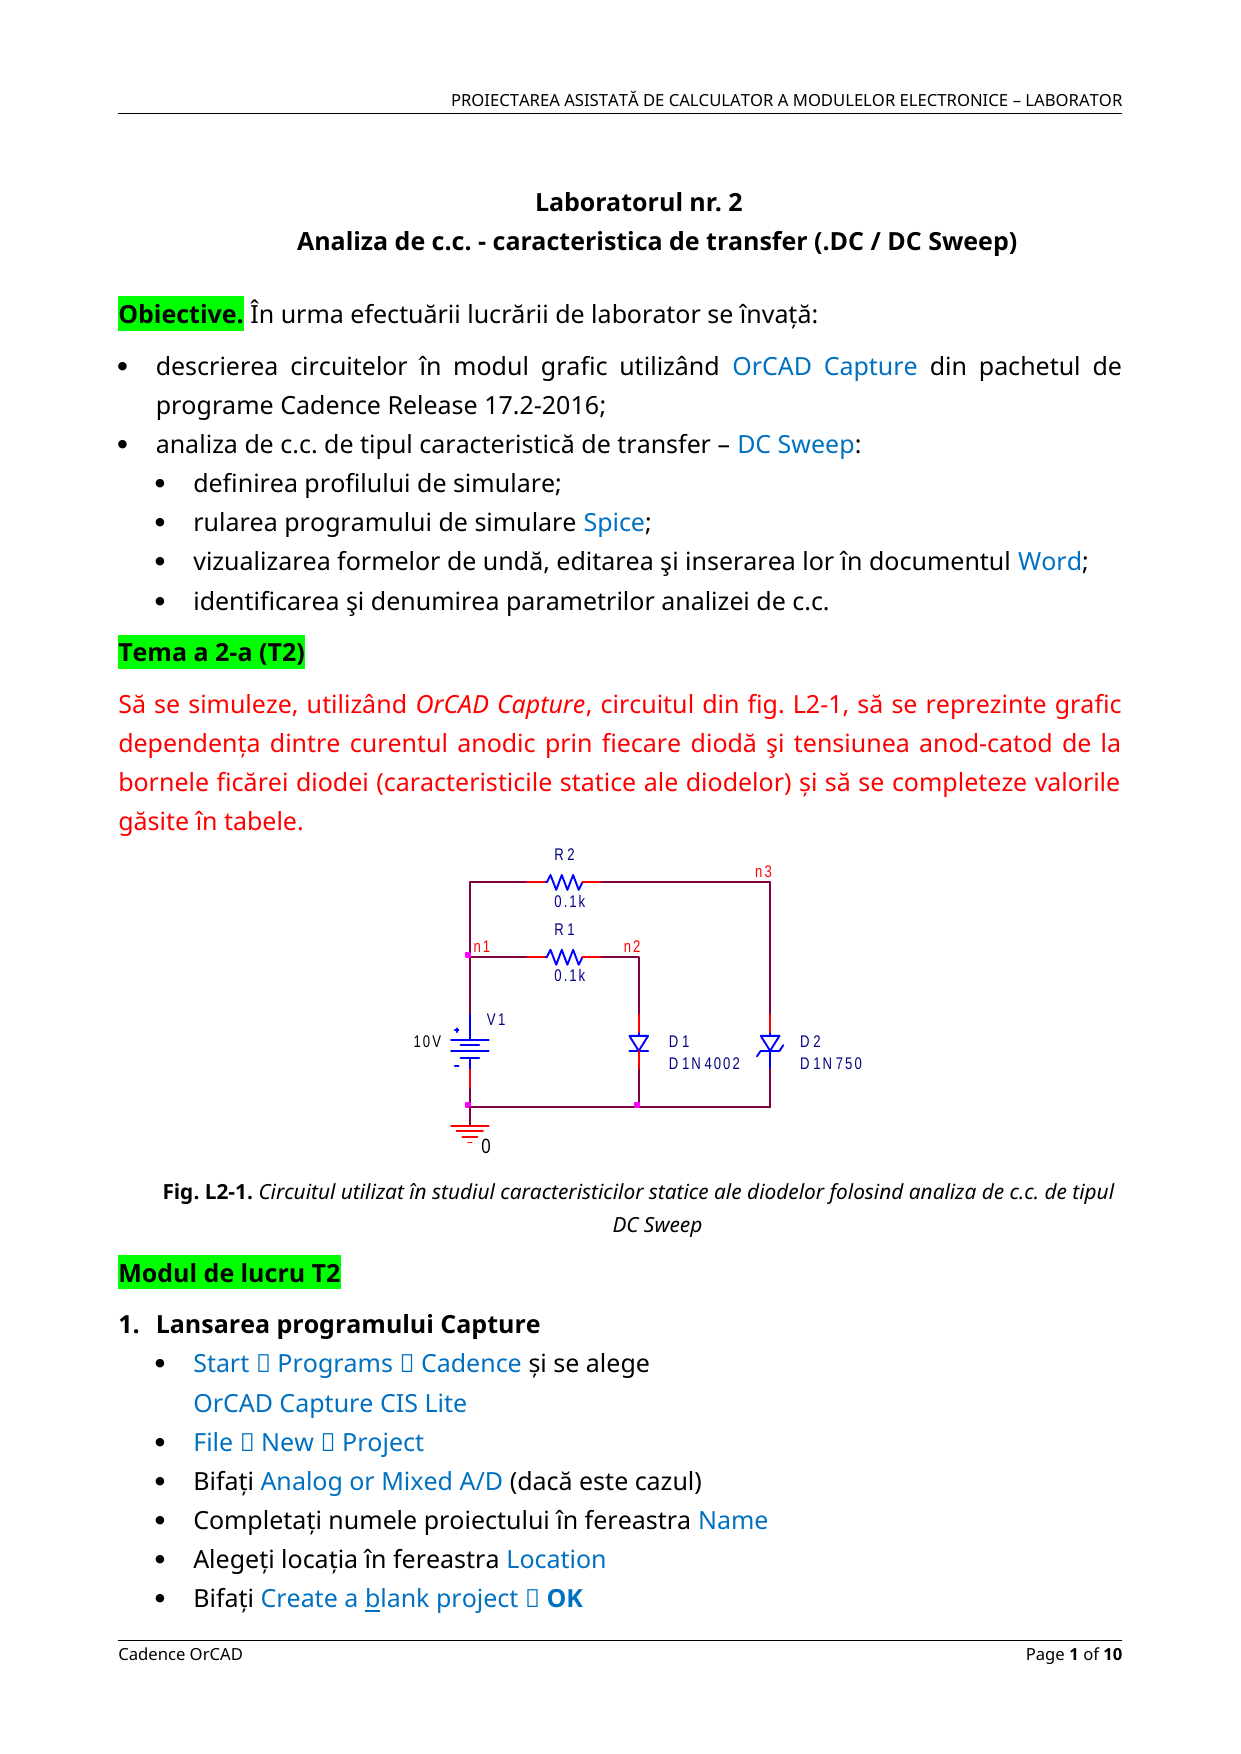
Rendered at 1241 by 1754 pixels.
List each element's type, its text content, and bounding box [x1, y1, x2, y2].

list vizualizarea formelor de undă, editarea şi inserarea lor în documentul Word; [156, 544, 1122, 578]
list Bifați Analog or Mixed A/D (dacă este cazul) [156, 1463, 1122, 1498]
list Bifați Create a blank project  OK [156, 1581, 1122, 1615]
list definirea profilului de simulare; [156, 466, 1122, 500]
list File  New  Project [156, 1424, 1122, 1458]
list Start  Programs  Cadence şi se alege OrCAD Capture CIS Lite [156, 1346, 1122, 1419]
text Tema a 2-a (T2) [118, 635, 1122, 669]
text Obiective. În urma efectuării lucrării de laborator se învață: [118, 296, 1122, 331]
list Alegeți locația în fereastra Location [156, 1542, 1122, 1576]
list identificarea şi denumirea parametrilor analizei de c.c. [156, 583, 1122, 617]
list Completați numele proiectului în fereastra Name [156, 1503, 1122, 1537]
list rularea programului de simulare Spice; [156, 505, 1122, 539]
list analiza de c.c. de tipul caracteristică de transfer – DC Sweep: [118, 426, 1122, 461]
text Modul de lucru T2 [118, 1255, 1122, 1289]
list descrierea circuitelor în modul grafic utilizând OrCAD Capture din pachetul de programe Cadence Release 17.2-2016; [118, 348, 1122, 421]
subtitle Laboratorul nr. 2 Analiza de c.c. - caracteristica de transfer (.DC / DC Sweep) [155, 185, 1122, 258]
text Fig. L2-1. Circuitul utilizat în studiul caracteristicilor statice ale diodelor folosind analiza de c.c. de tipul DC Sweep [155, 1177, 1122, 1238]
list Lansarea programului Capture [118, 1307, 1122, 1341]
text Să se simuleze, utilizând OrCAD Capture, circuitul din fig. L2-1, să se reprezinte grafic dependența dintre curentul anodic prin fiecare diodă şi tensiunea anod-catod de la bornele ficărei diodei (caracteristicile statice ale diodelor) și să se completeze valorile găsite în tabele. [118, 686, 1122, 838]
